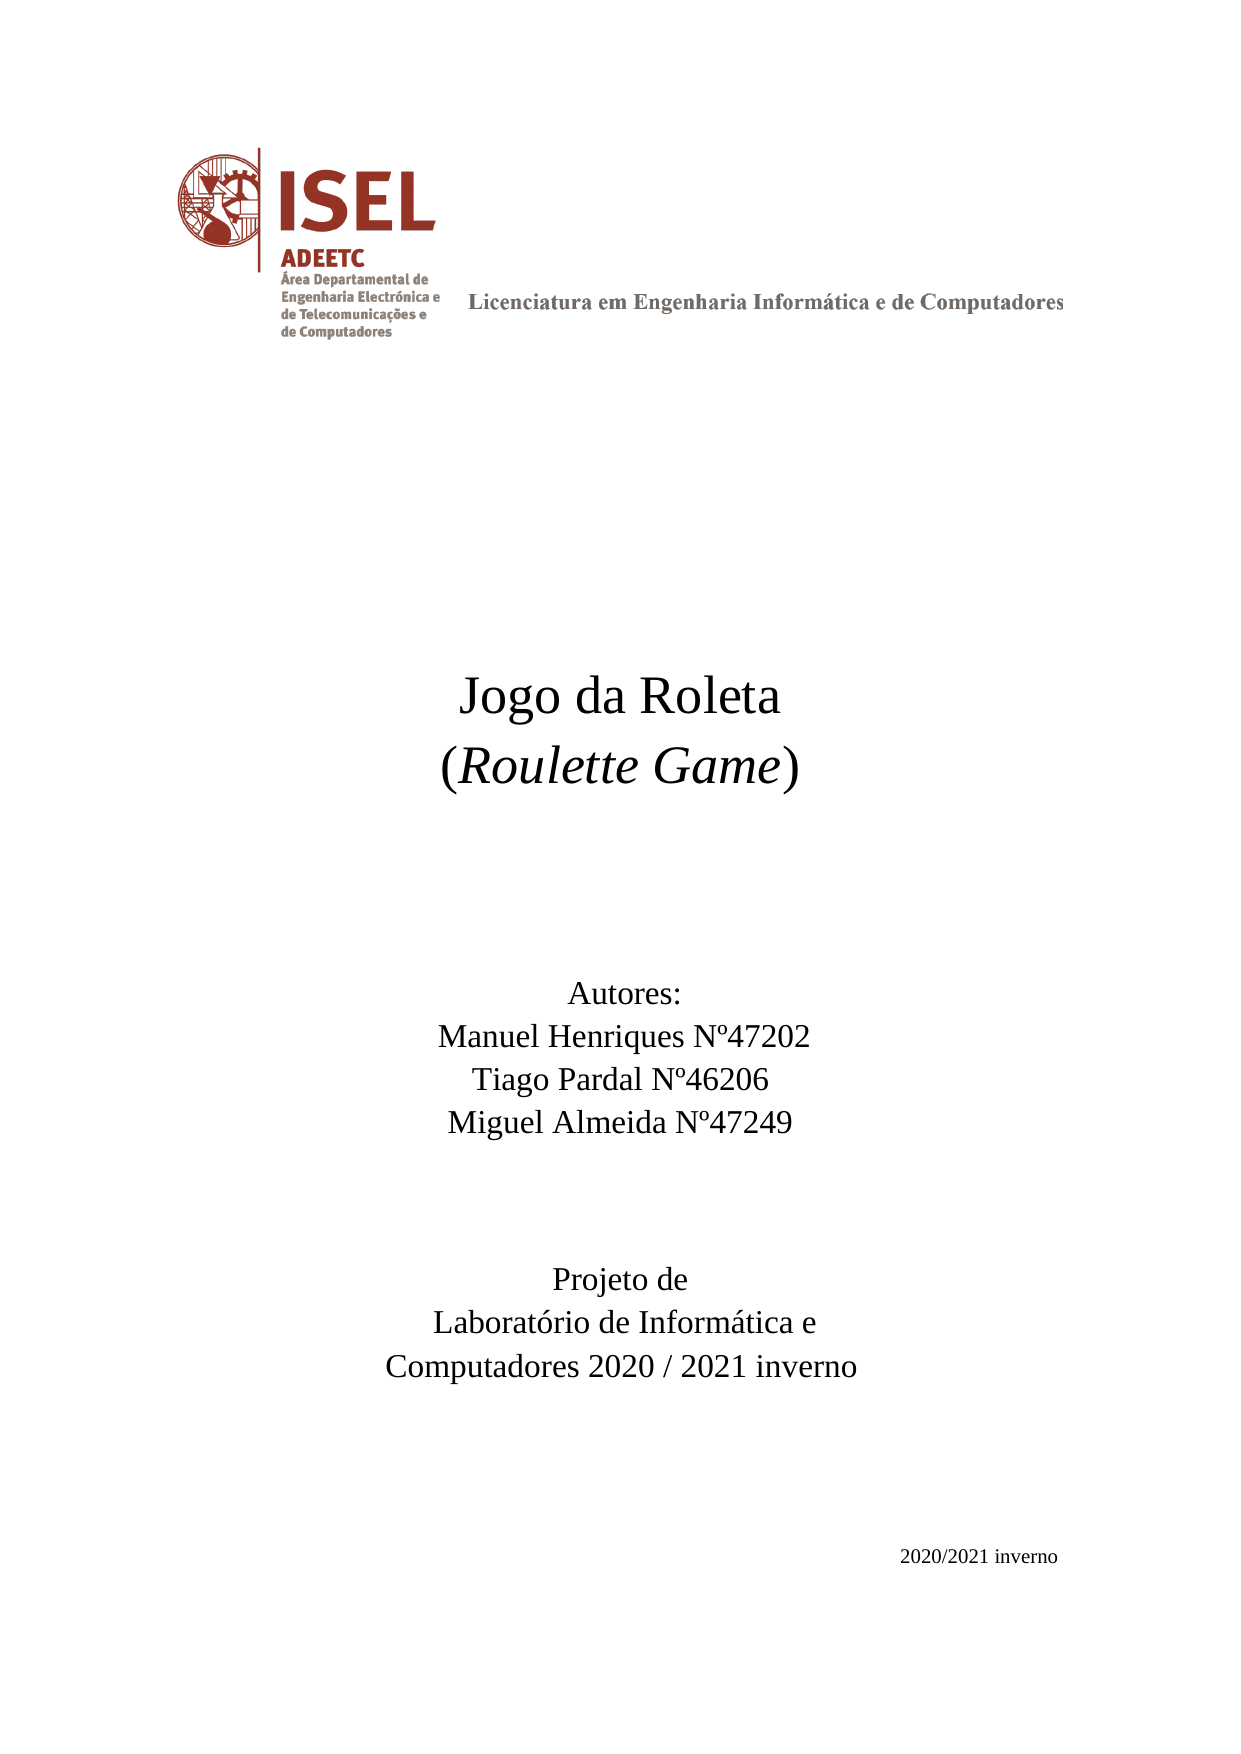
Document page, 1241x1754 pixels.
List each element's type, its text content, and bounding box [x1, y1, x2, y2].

text Manuel Henriques Nº47202 [186, 1016, 1063, 1054]
text Jogo da Roleta [177, 663, 1063, 725]
text Laboratório de Informática e Computadores 2020 / 2021 inverno [383, 1302, 867, 1386]
text 2020/2021 inverno [177, 1544, 1063, 1568]
text (Roulette Game) [177, 733, 1063, 796]
text Miguel Almeida Nº47249 [186, 1102, 1063, 1140]
text Tiago Pardal Nº46206 [186, 1059, 1063, 1097]
text Projeto de [177, 1259, 1063, 1297]
text Autores: [186, 973, 1063, 1011]
